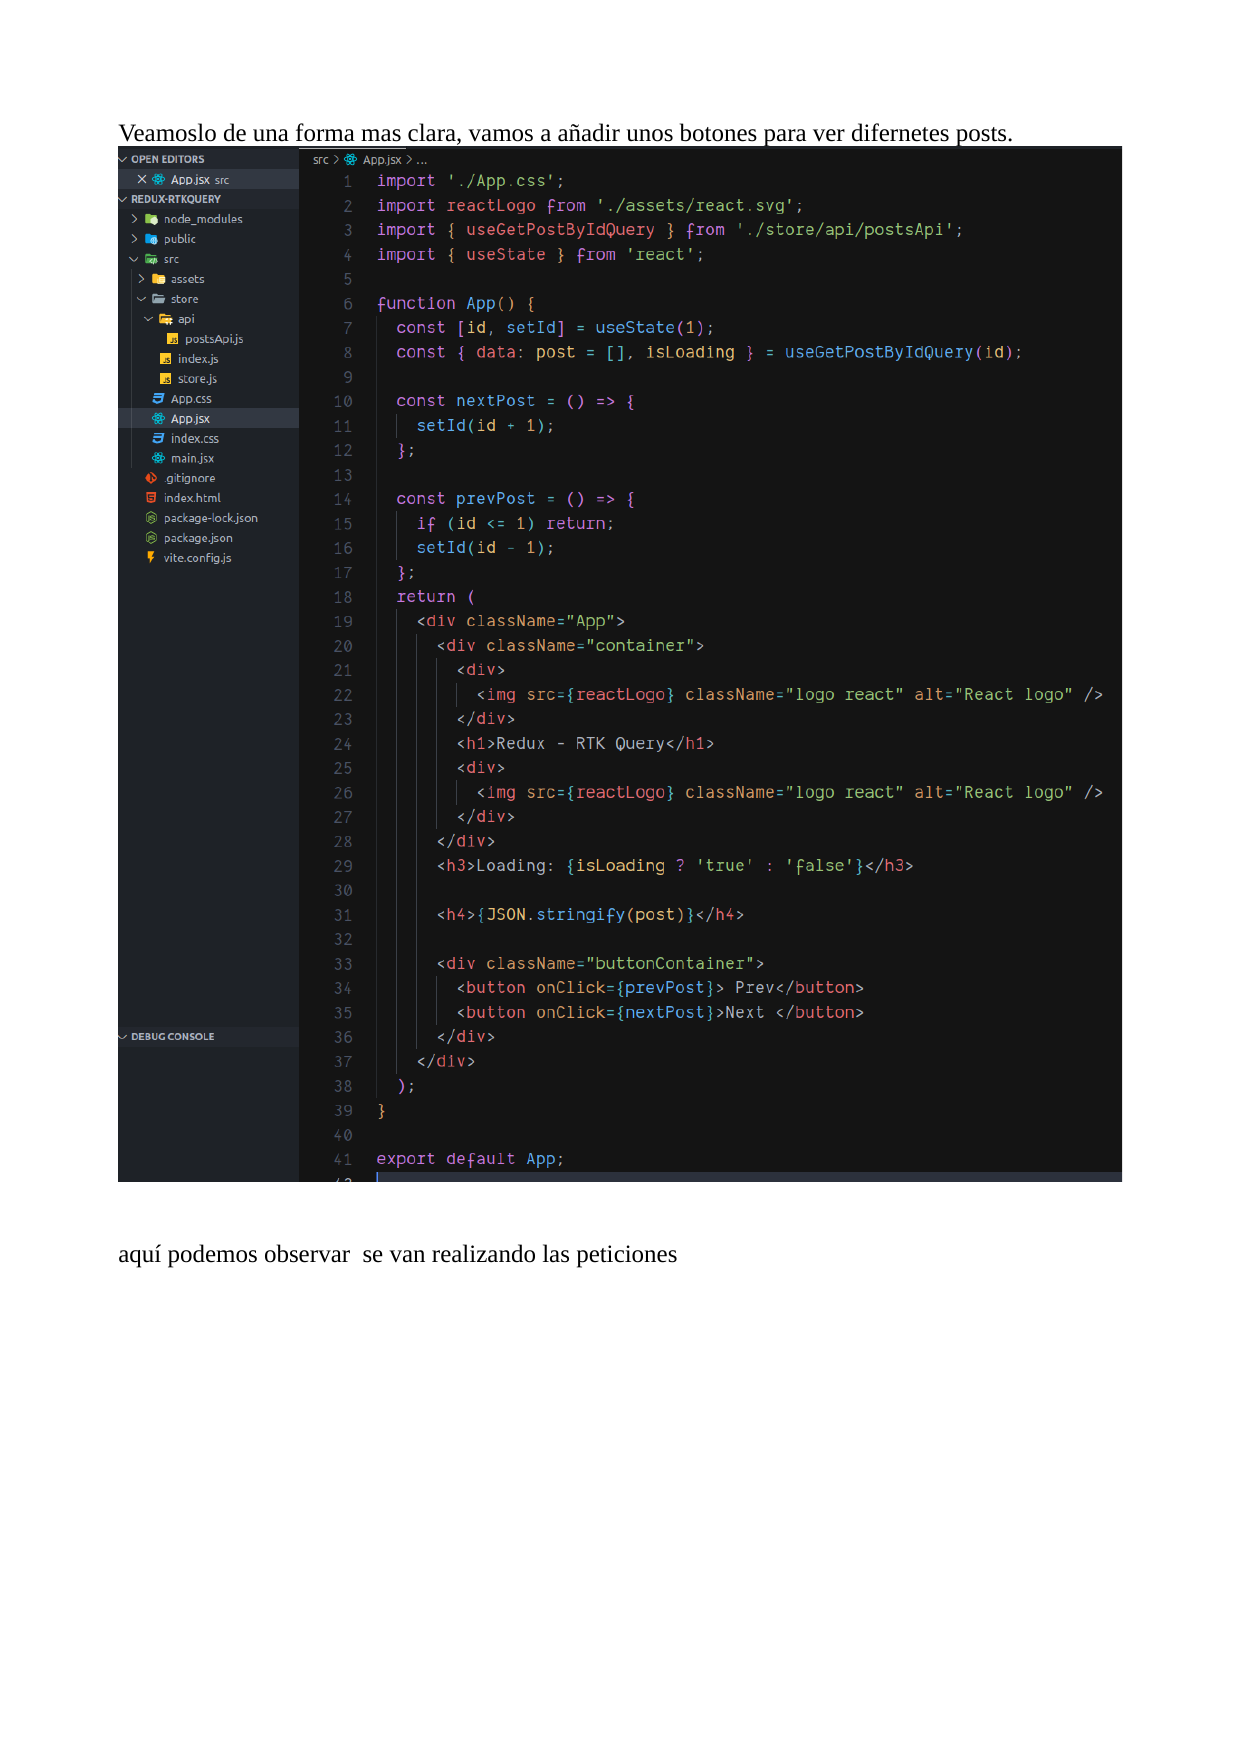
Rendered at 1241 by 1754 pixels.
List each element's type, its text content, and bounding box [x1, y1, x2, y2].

picture [118, 146, 1123, 1182]
text aquí podemos observar se van realizando las peticiones [118, 1239, 1122, 1268]
text Veamoslo de una forma mas clara, vamos a añadir unos botones para ver difernetes posts. [118, 118, 1122, 146]
